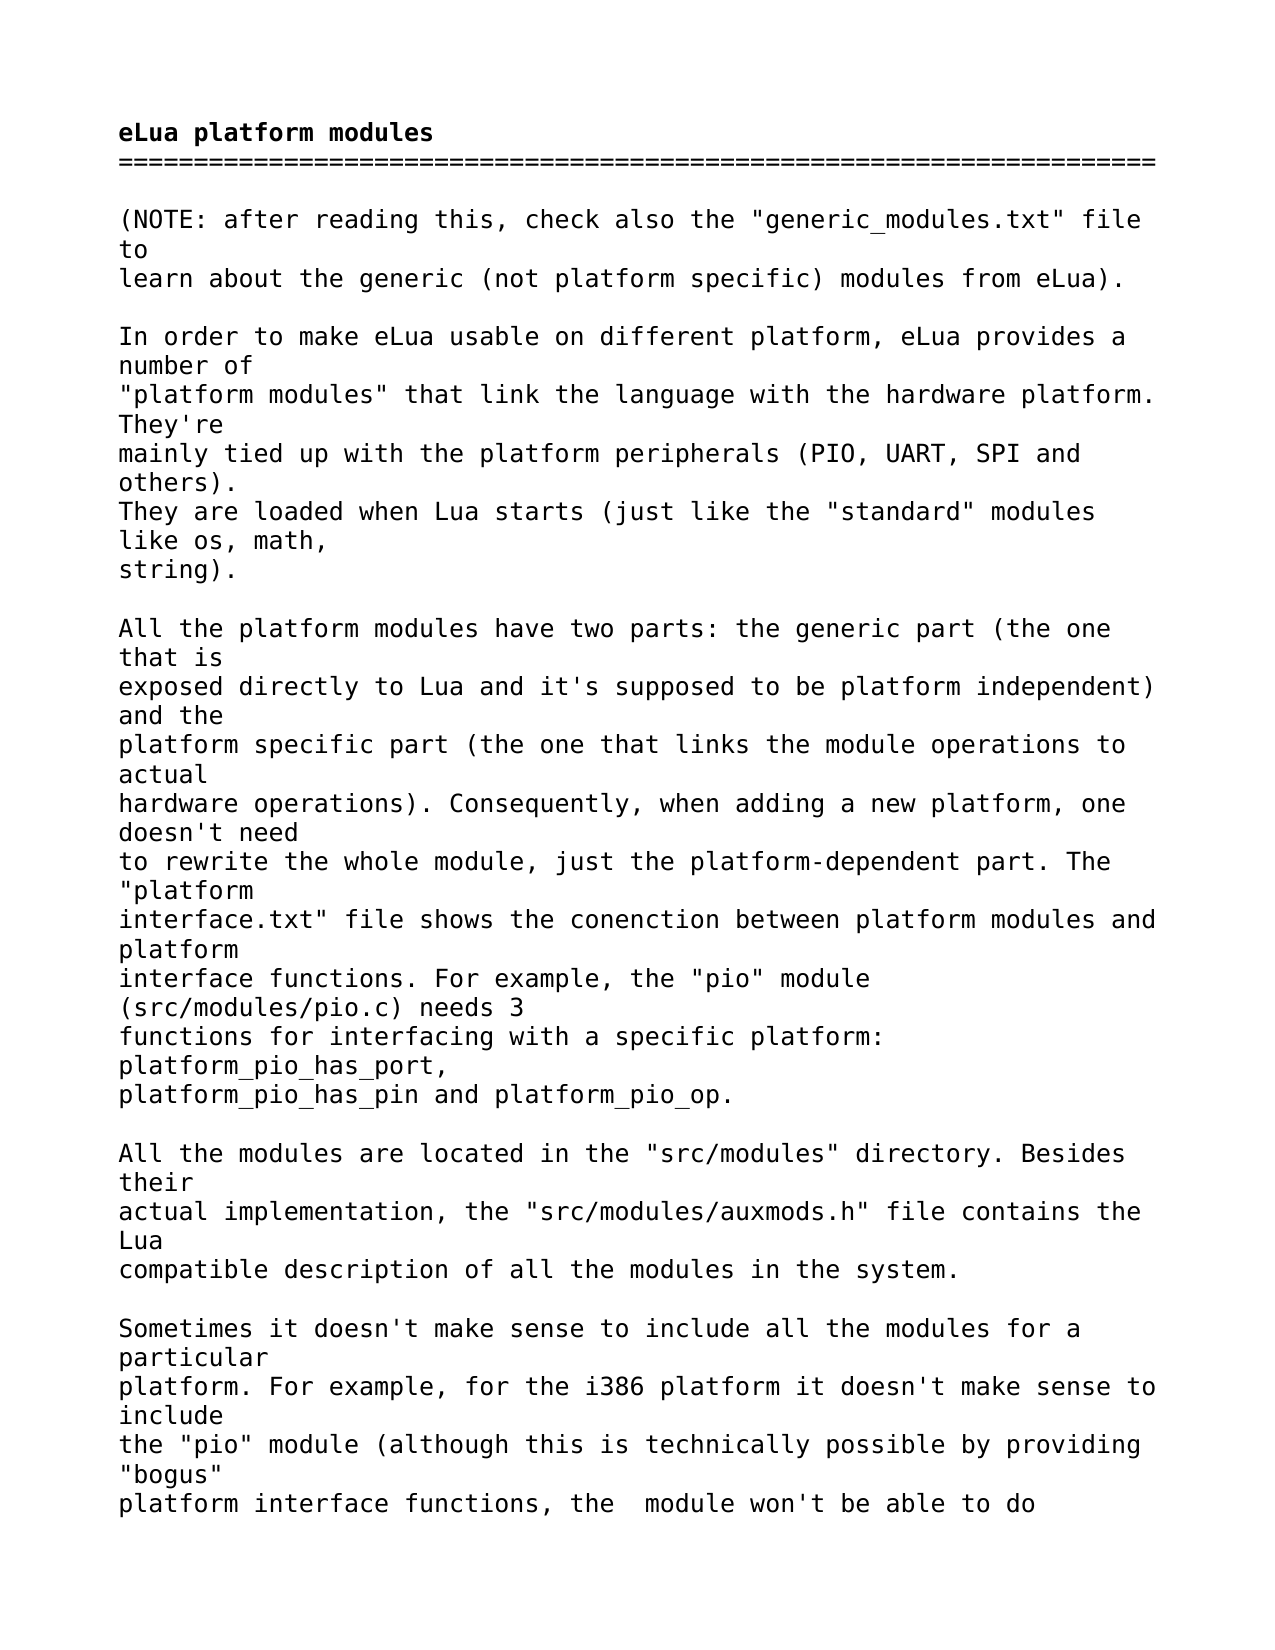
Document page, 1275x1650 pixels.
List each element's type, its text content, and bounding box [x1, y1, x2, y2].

text hardware operations). Consequently, when adding a new platform, one doesn't need [118, 789, 1157, 847]
text the "pio" module (although this is technically possible by providing "bogus" [118, 1431, 1157, 1489]
text mainly tied up with the platform peripherals (PIO, UART, SPI and others). [118, 439, 1157, 497]
text exposed directly to Lua and it's supposed to be platform independent) and the [118, 672, 1157, 731]
text interface.txt" file shows the conenction between platform modules and platform [118, 906, 1157, 964]
text learn about the generic (not platform specific) modules from eLua). [118, 264, 1157, 293]
text interface functions. For example, the "pio" module (src/modules/pio.c) needs 3 [118, 964, 1157, 1022]
text platform interface functions, the module won't be able to do [118, 1489, 1157, 1518]
text "platform modules" that link the language with the hardware platform. They're [118, 381, 1157, 439]
text functions for interfacing with a specific platform: platform_pio_has_port, [118, 1022, 1157, 1081]
text platform_pio_has_pin and platform_pio_op. [118, 1081, 1157, 1110]
text to rewrite the whole module, just the platform-dependent part. The "platform [118, 847, 1157, 906]
text All the platform modules have two parts: the generic part (the one that is [118, 614, 1157, 672]
text platform specific part (the one that links the module operations to actual [118, 731, 1157, 789]
text string). [118, 556, 1157, 585]
text Sometimes it doesn't make sense to include all the modules for a particular [118, 1314, 1157, 1372]
text All the modules are located in the "src/modules" directory. Besides their [118, 1139, 1157, 1197]
text They are loaded when Lua starts (just like the "standard" modules like os, math, [118, 497, 1157, 556]
text In order to make eLua usable on different platform, eLua provides a number of [118, 322, 1157, 381]
text compatible description of all the modules in the system. [118, 1256, 1157, 1285]
text platform. For example, for the i386 platform it doesn't make sense to include [118, 1372, 1157, 1431]
text actual implementation, the "src/modules/auxmods.h" file contains the Lua [118, 1197, 1157, 1256]
text (NOTE: after reading this, check also the "generic_modules.txt" file to [118, 206, 1157, 264]
text eLua platform modules [118, 118, 1157, 147]
text ===================================================================== [118, 147, 1157, 176]
